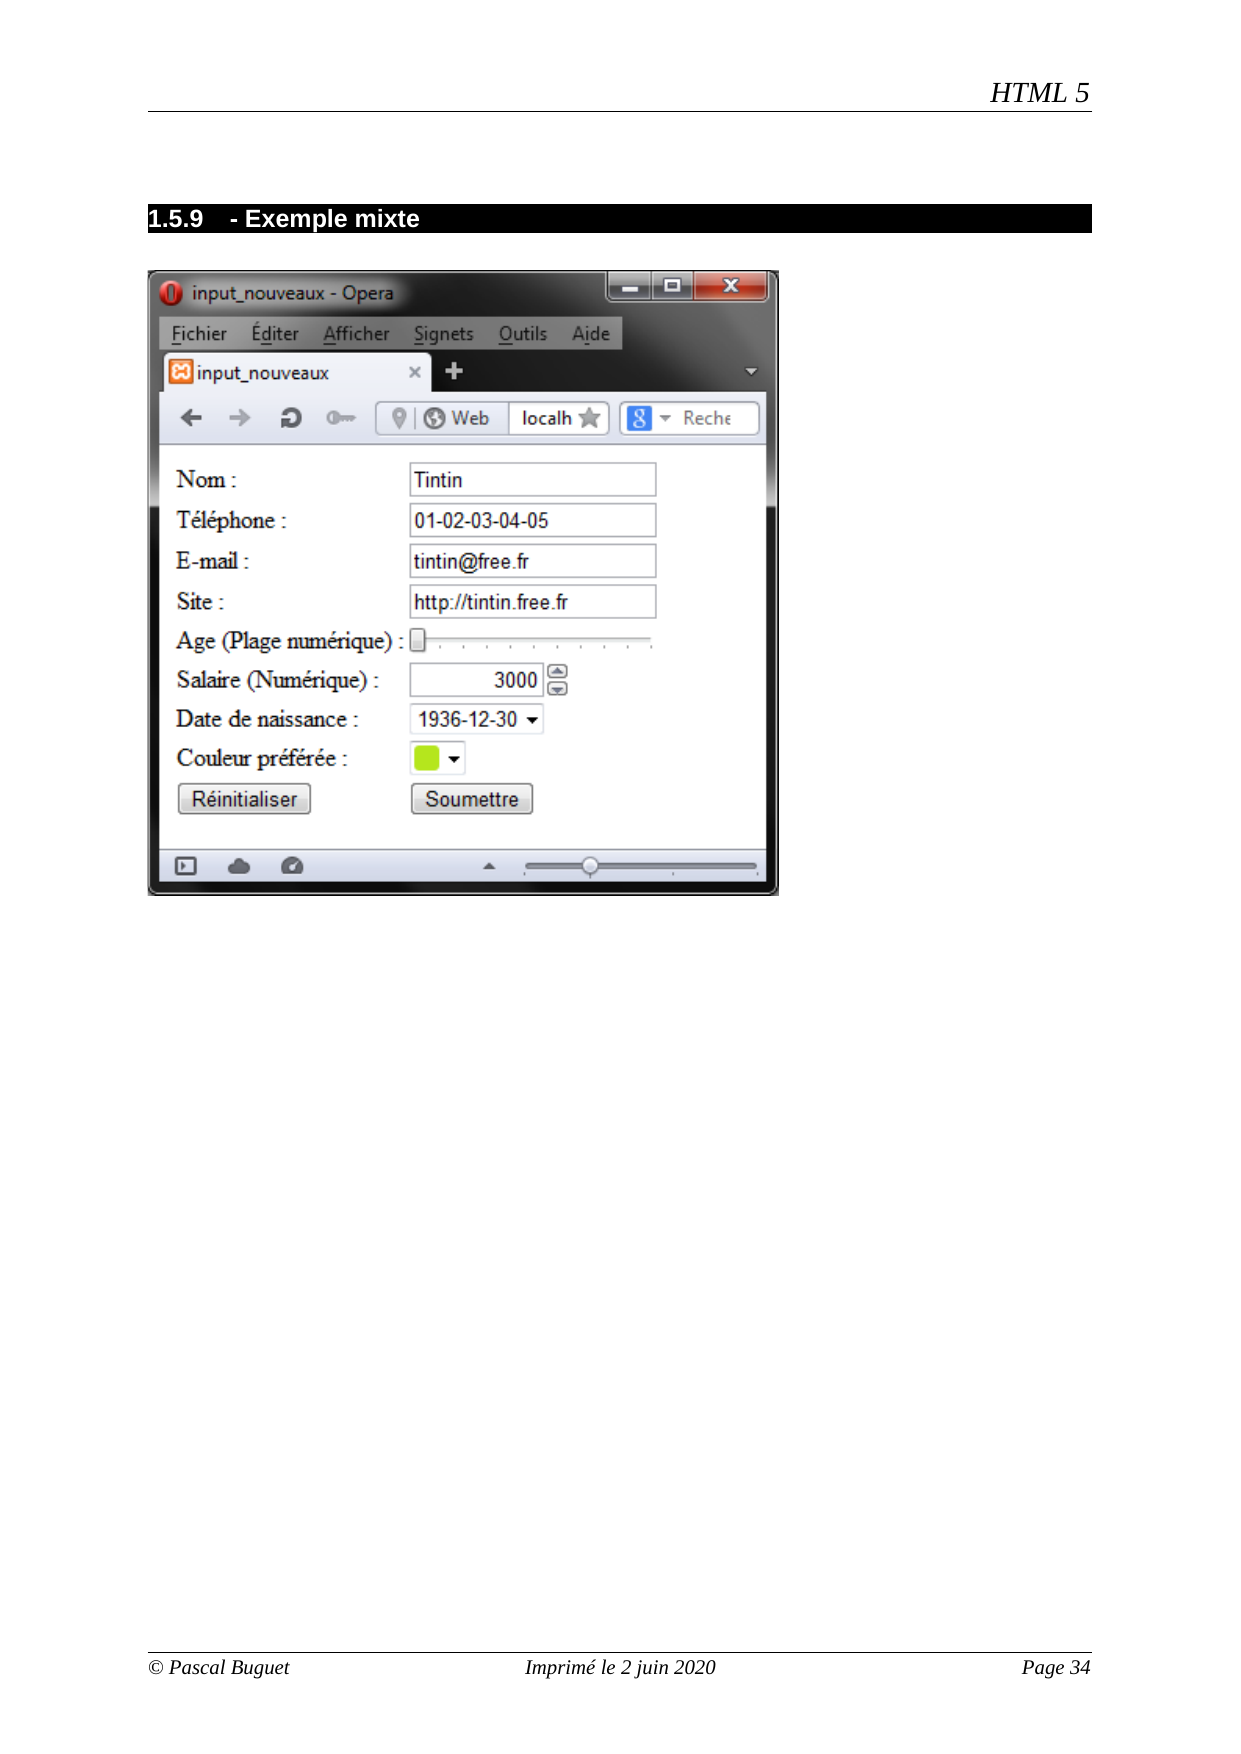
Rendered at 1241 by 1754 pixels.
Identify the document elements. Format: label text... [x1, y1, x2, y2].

picture [147, 270, 779, 896]
subtitle - Exemple mixte [148, 204, 1092, 233]
